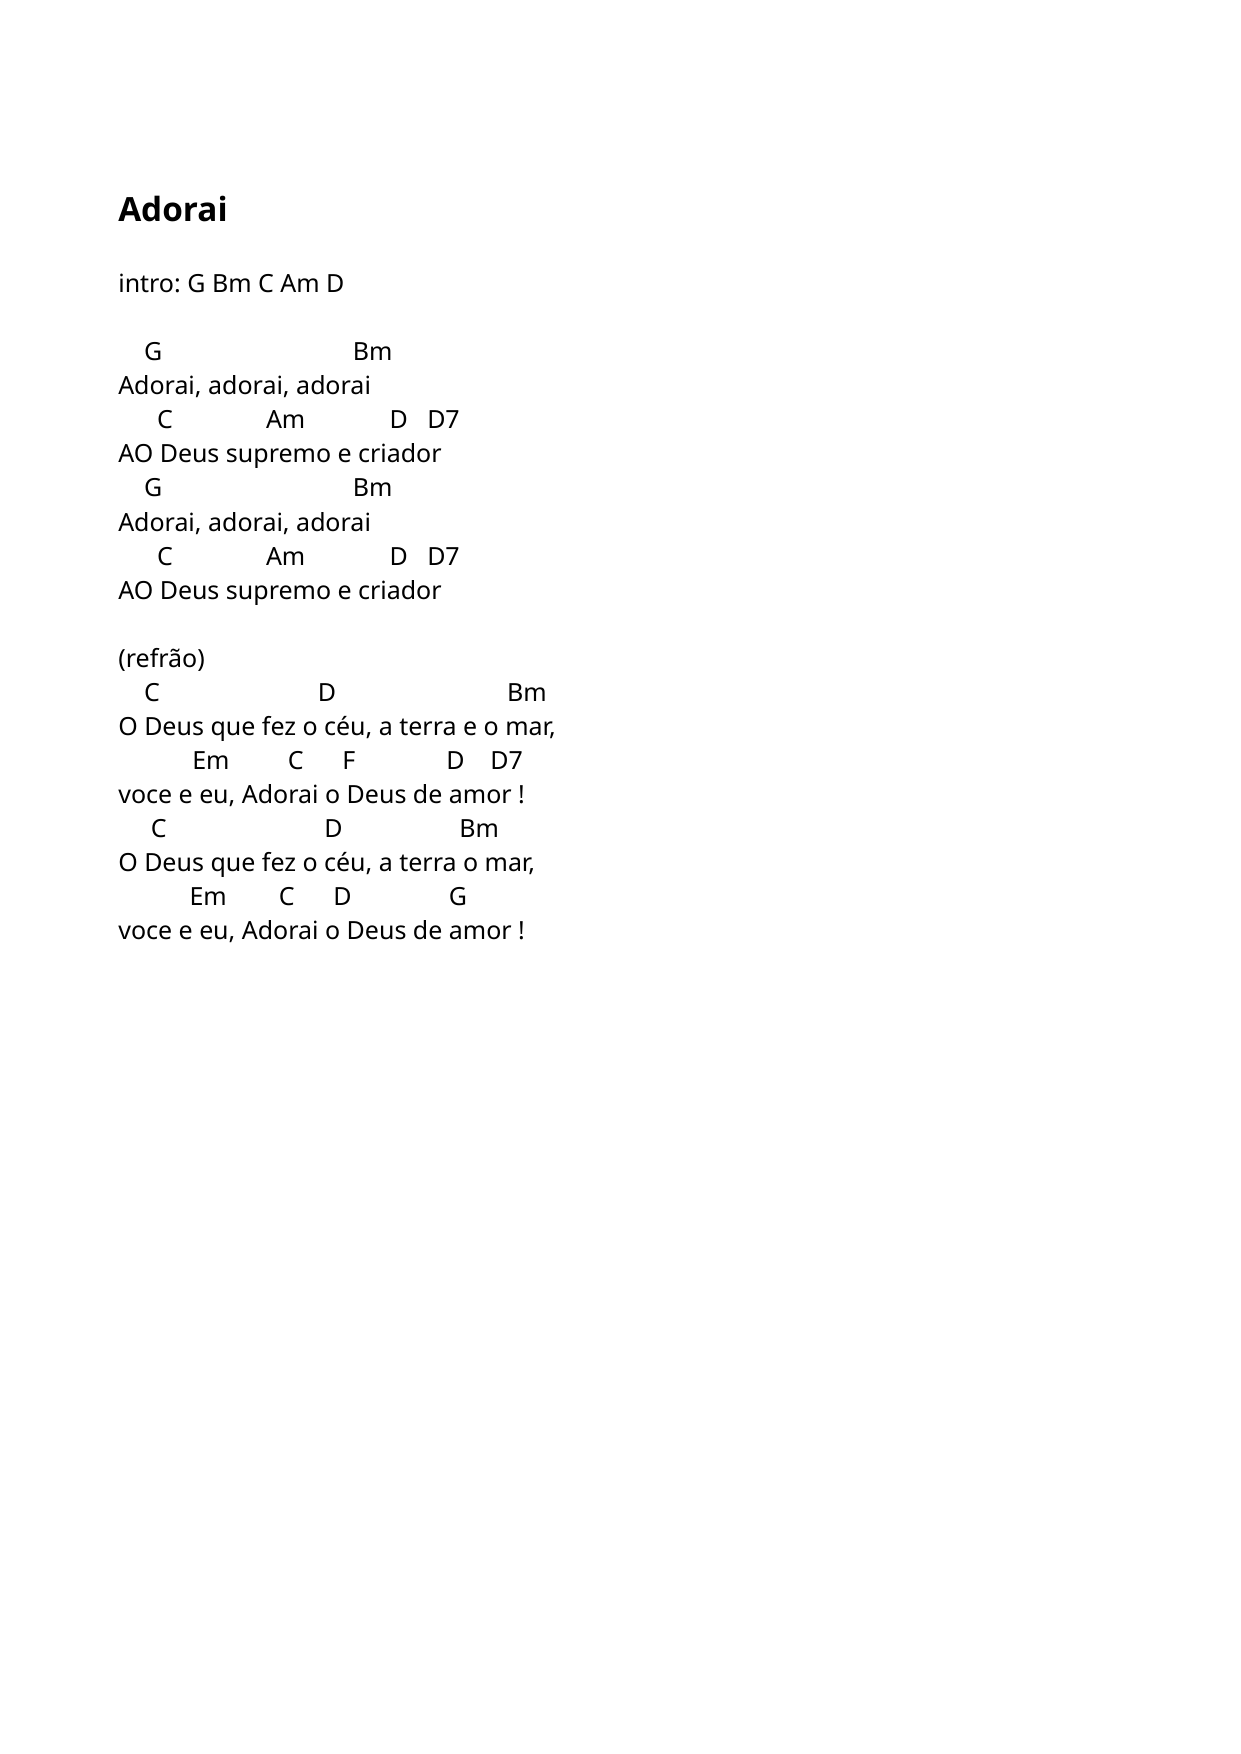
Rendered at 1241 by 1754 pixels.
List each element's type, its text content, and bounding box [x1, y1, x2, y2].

text AO Deus supremo e criador [118, 572, 1122, 606]
text intro: G Bm C Am D [118, 266, 1122, 300]
text voce e eu, Adorai o Deus de amor ! [118, 913, 1122, 947]
text C Am D D7 [118, 538, 1122, 572]
text C Am D D7 [118, 402, 1122, 436]
text Adorai, adorai, adorai [118, 368, 1122, 402]
text C D Bm [118, 674, 1122, 708]
text Em C D G [118, 879, 1122, 913]
text Adorai, adorai, adorai [118, 504, 1122, 538]
text O Deus que fez o céu, a terra o mar, [118, 845, 1122, 879]
text voce e eu, Adorai o Deus de amor ! [118, 777, 1122, 811]
text Em C F D D7 [118, 743, 1122, 777]
text G Bm [118, 334, 1122, 368]
text G Bm [118, 470, 1122, 504]
text C D Bm [118, 811, 1122, 845]
text Adorai [118, 186, 1122, 232]
text AO Deus supremo e criador [118, 436, 1122, 470]
text (refrão) [118, 640, 1122, 674]
text O Deus que fez o céu, a terra e o mar, [118, 708, 1122, 743]
